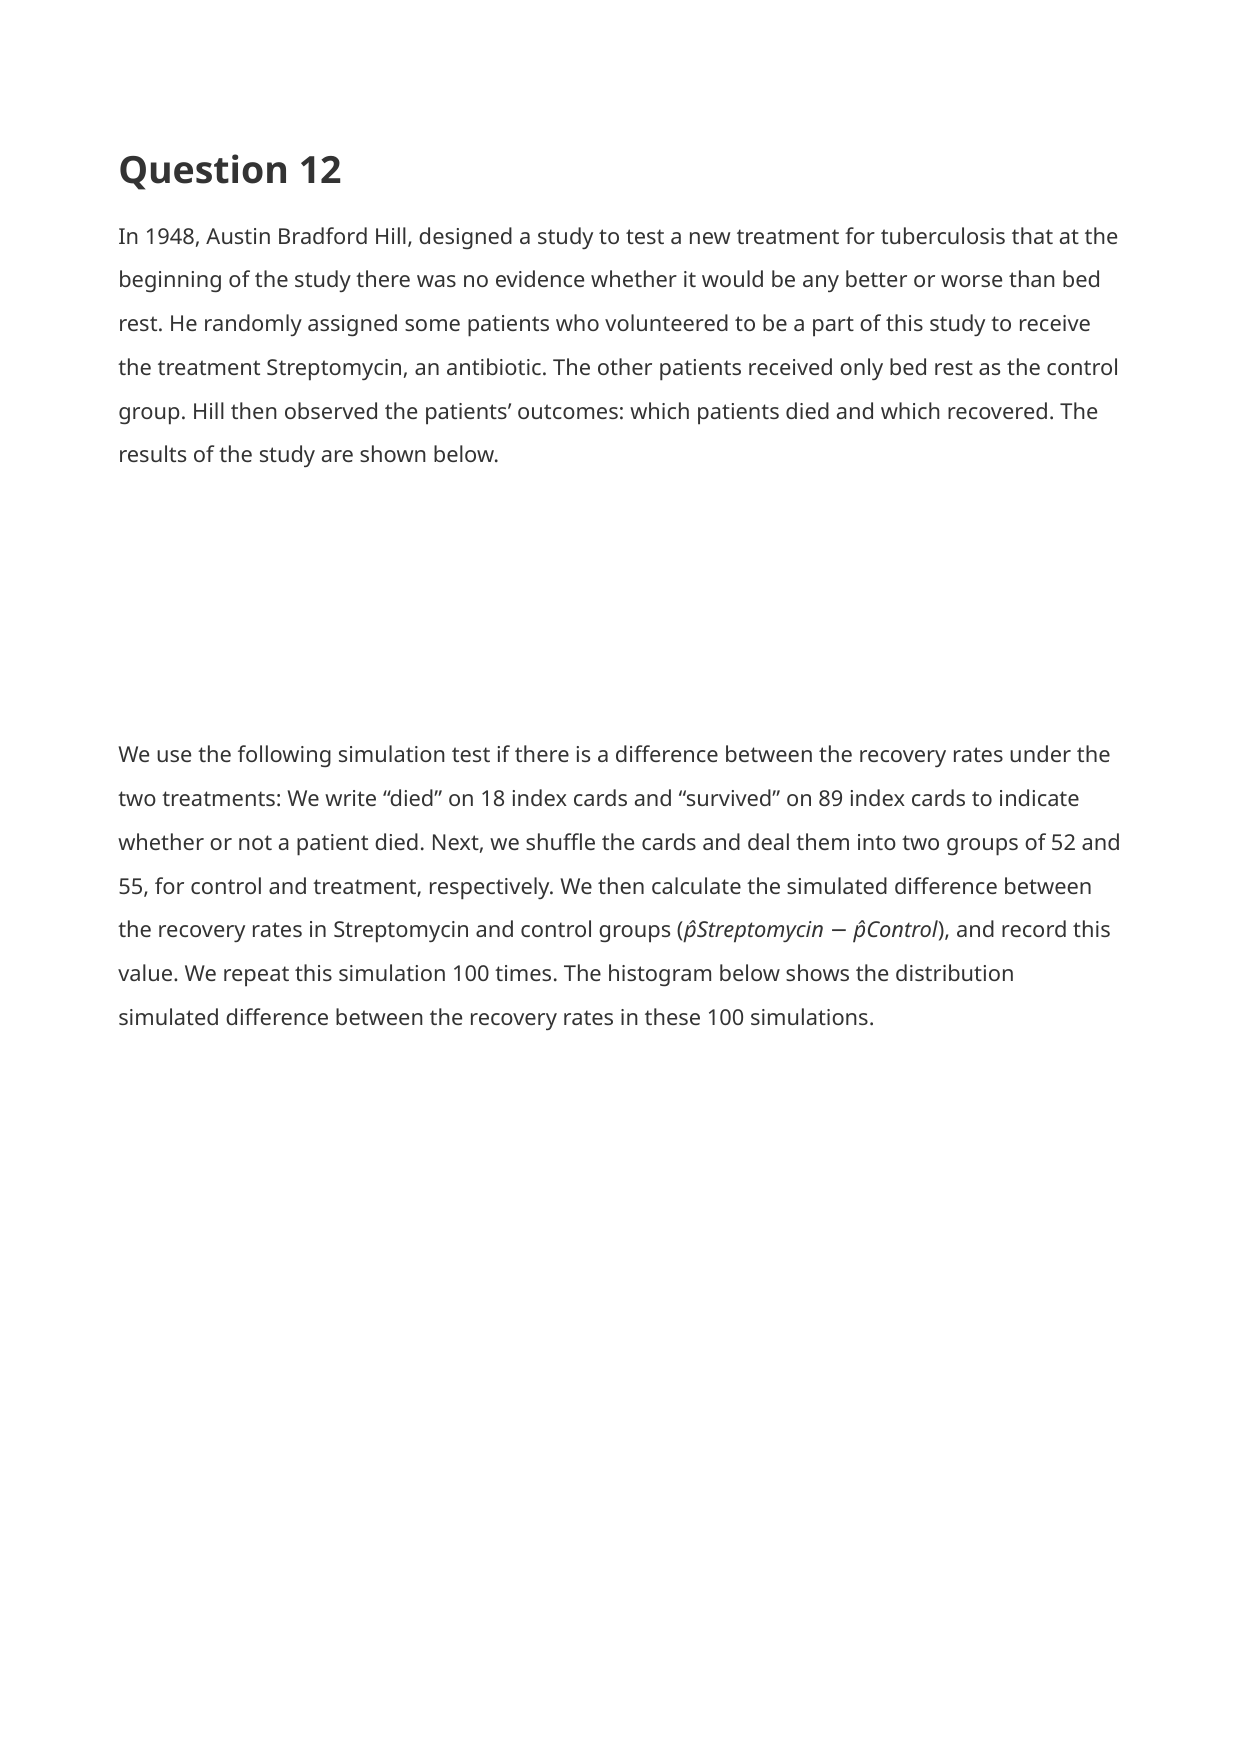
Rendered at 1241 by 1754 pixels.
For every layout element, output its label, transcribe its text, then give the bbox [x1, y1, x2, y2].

text In 1948, Austin Bradford Hill, designed a study to test a new treatment for tuberculosis that at the beginning of the study there was no evidence whether it would be any better or worse than bed rest. He randomly assigned some patients who volunteered to be a part of this study to receive the treatment Streptomycin, an antibiotic. The other patients received only bed rest as the control group. Hill then observed the patients’ outcomes: which patients died and which recovered. The results of the study are shown below. We use the following simulation test if there is a difference between the recovery rates under the two treatments: We write “died” on 18 index cards and “survived” on 89 index cards to indicate whether or not a patient died. Next, we shuffle the cards and deal them into two groups of 52 and 55, for control and treatment, respectively. We then calculate the simulated difference between the recovery rates in Streptomycin and control groups (p̂Streptomycin − p̂Control), and record this value. We repeat this simulation 100 times. The histogram below shows the distribution simulated difference between the recovery rates in these 100 simulations. [118, 207, 1122, 1619]
subtitle Question 12 [118, 143, 1122, 194]
